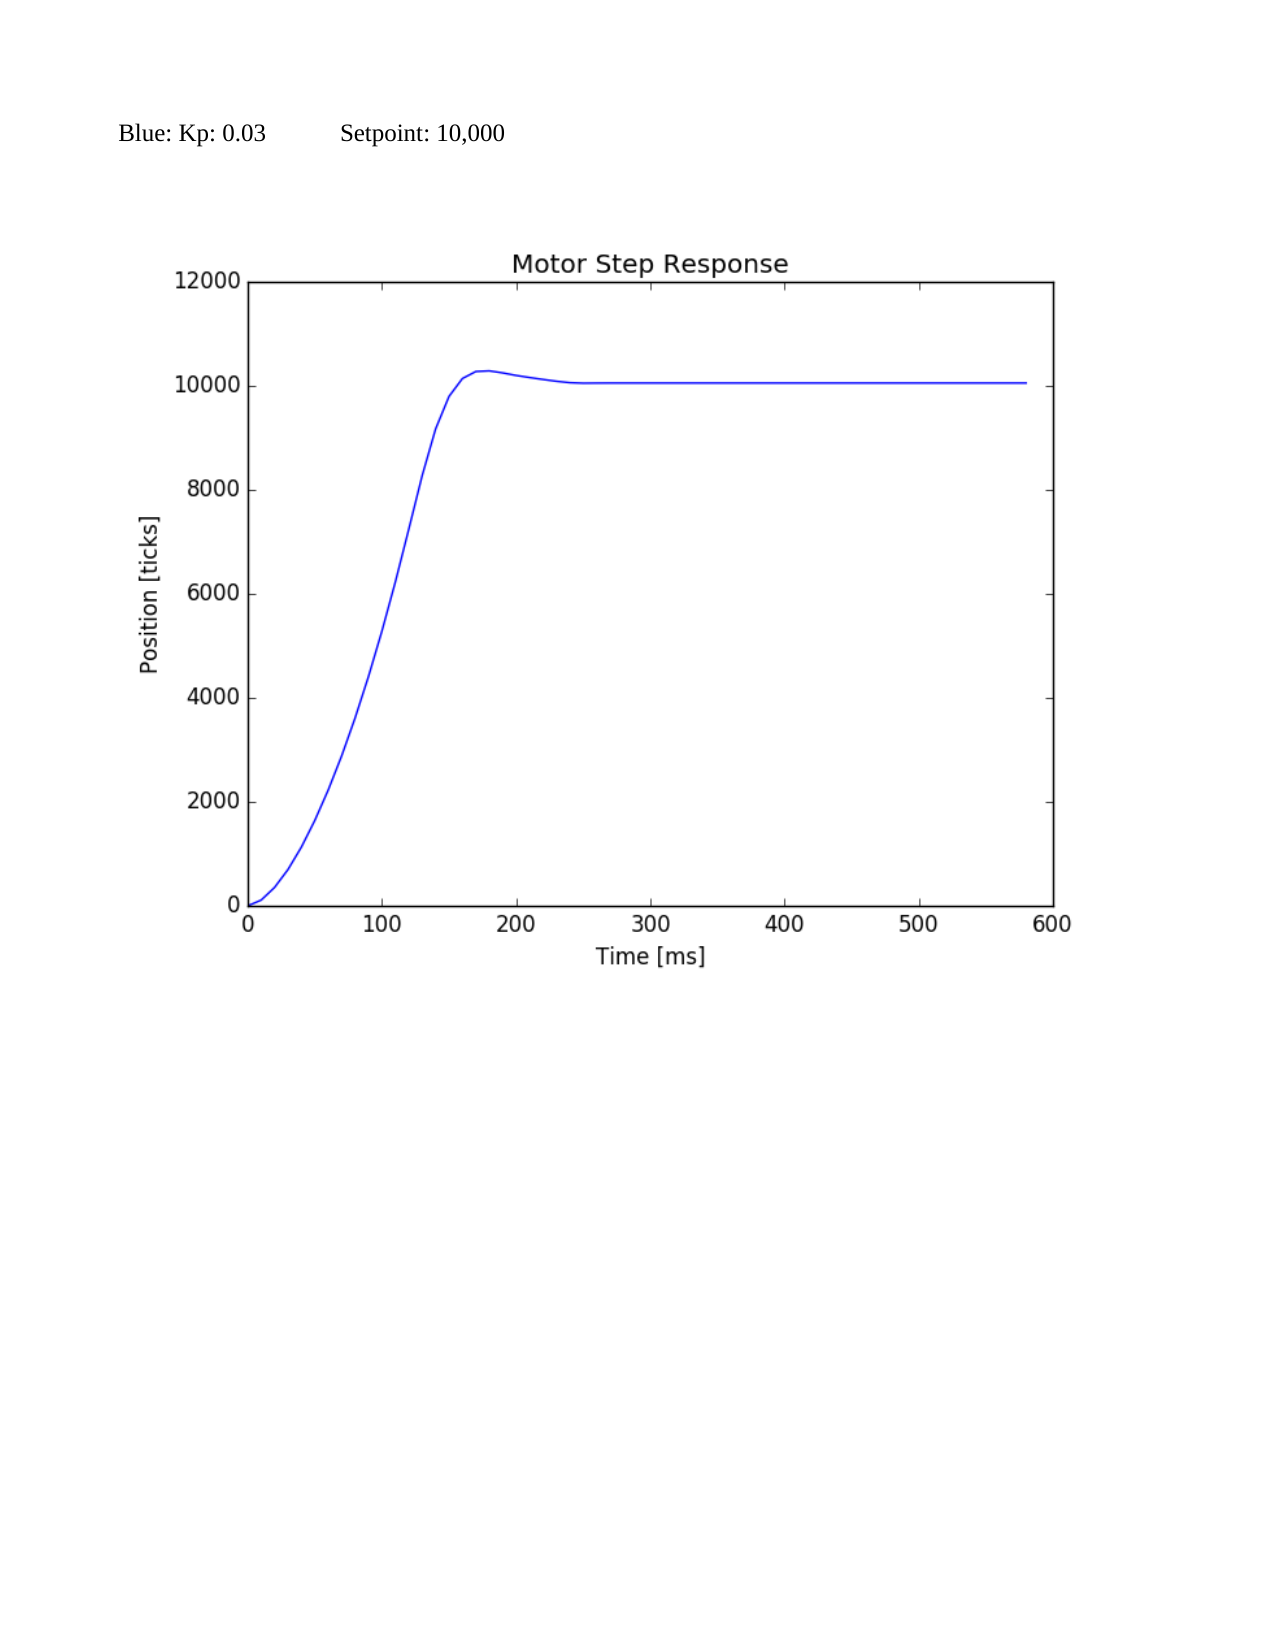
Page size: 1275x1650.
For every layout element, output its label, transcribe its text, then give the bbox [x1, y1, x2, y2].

picture [118, 204, 1157, 984]
text Blue: Kp: 0.03 Setpoint: 10,000 [118, 118, 1157, 147]
